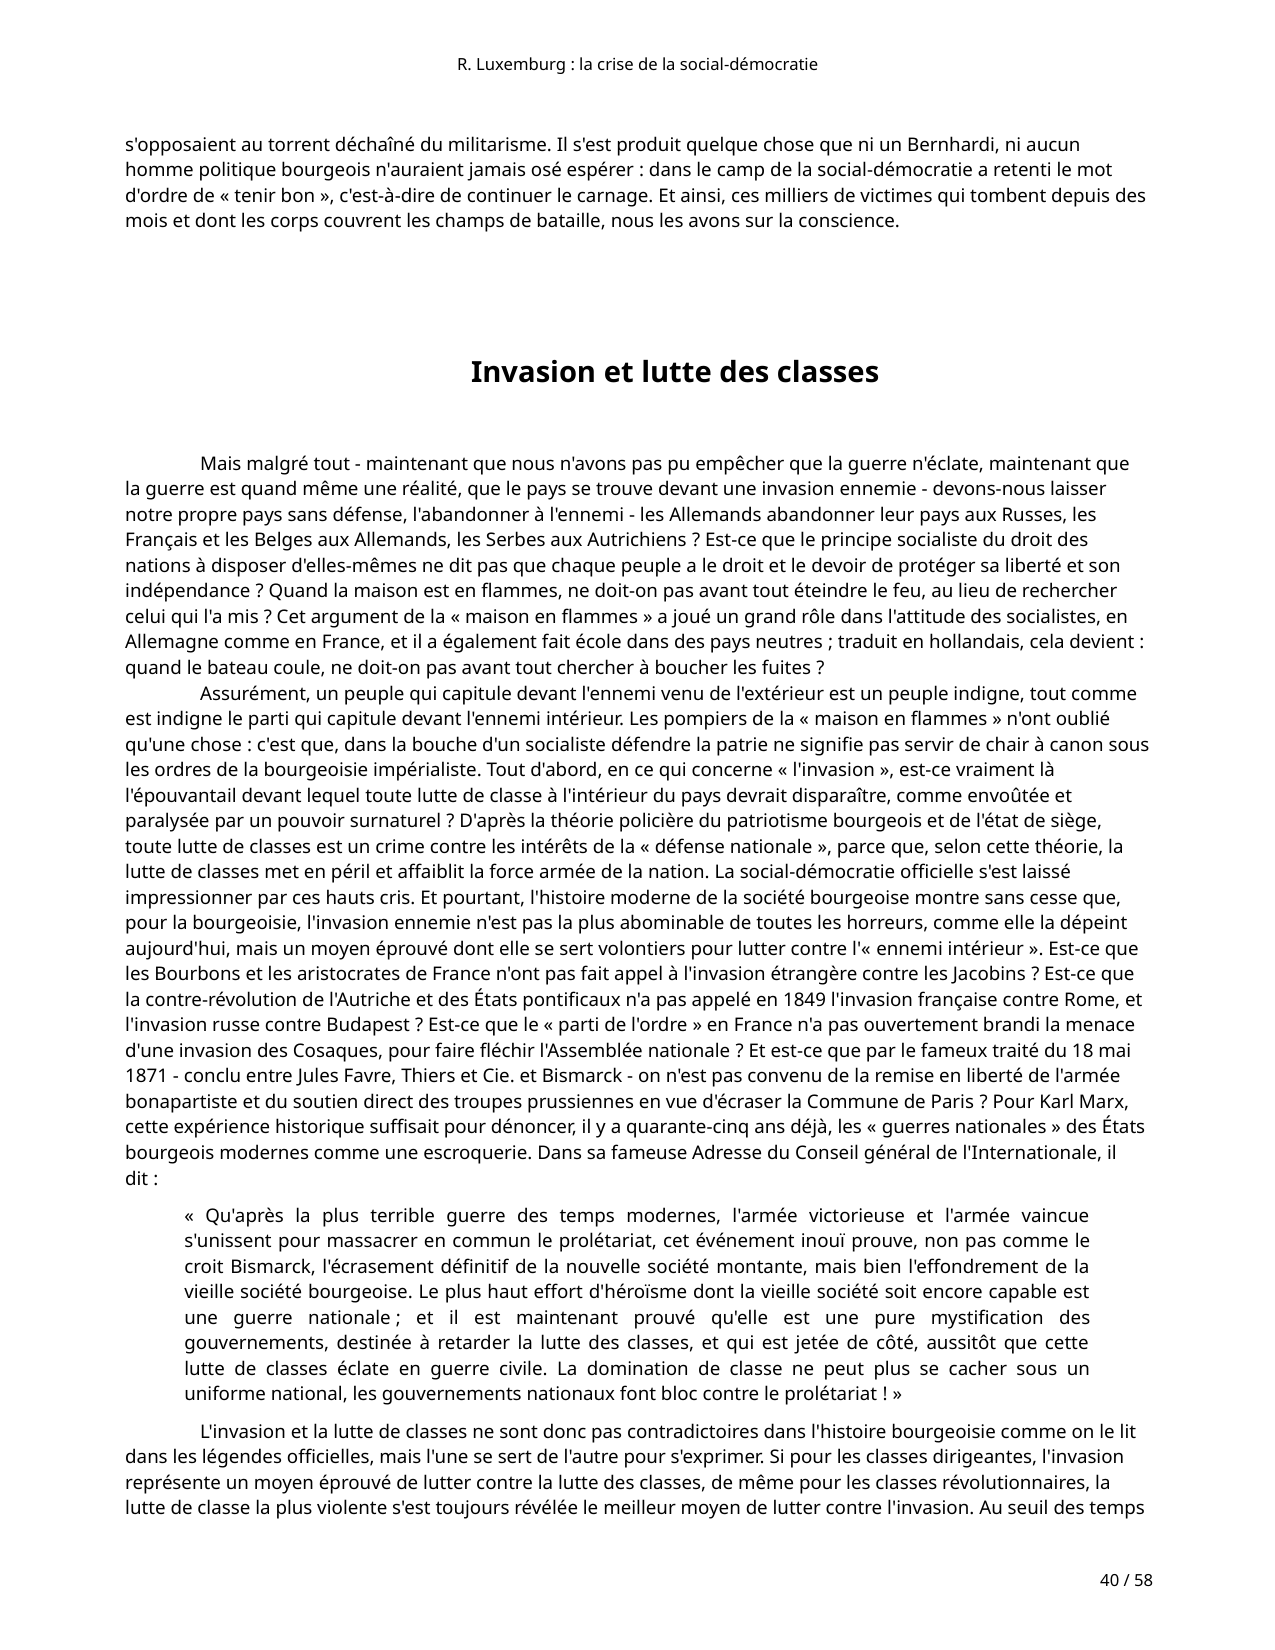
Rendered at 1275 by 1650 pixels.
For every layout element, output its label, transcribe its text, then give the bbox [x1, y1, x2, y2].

subtitle Invasion et lutte des classes [125, 351, 1150, 391]
text s'opposaient au torrent déchaîné du militarisme. Il s'est produit quelque chose que ni un Bernhardi, ni aucun homme politique bourgeois n'auraient jamais osé espérer : dans le camp de la social-démocratie a retenti le mot d'ordre de « tenir bon », c'est-à-dire de continuer le carnage. Et ainsi, ces milliers de victimes qui tombent depuis des mois et dont les corps couvrent les champs de bataille, nous les avons sur la conscience. [125, 131, 1150, 233]
text L'invasion et la lutte de classes ne sont donc pas contradictoires dans l'histoire bourgeoisie comme on le lit dans les légendes officielles, mais l'une se sert de l'autre pour s'exprimer. Si pour les classes dirigeantes, l'invasion représente un moyen éprouvé de lutter contre la lutte des classes, de même pour les classes révolutionnaires, la lutte de classe la plus violente s'est toujours révélée le meilleur moyen de lutter contre l'invasion. Au seuil des temps [125, 1418, 1150, 1520]
text Assurément, un peuple qui capitule devant l'ennemi venu de l'extérieur est un peuple indigne, tout comme est indigne le parti qui capitule devant l'ennemi intérieur. Les pompiers de la « maison en flammes » n'ont oublié qu'une chose : c'est que, dans la bouche d'un socialiste défendre la patrie ne signifie pas servir de chair à canon sous les ordres de la bourgeoisie impérialiste. Tout d'abord, en ce qui concerne « l'invasion », est-ce vraiment là l'épouvantail devant lequel toute lutte de classe à l'intérieur du pays devrait disparaître, comme envoûtée et paralysée par un pouvoir surnaturel ? D'après la théorie policière du patriotisme bourgeois et de l'état de siège, toute lutte de classes est un crime contre les intérêts de la « défense nationale », parce que, selon cette théorie, la lutte de classes met en péril et affaiblit la force armée de la nation. La social-démocratie officielle s'est laissé impressionner par ces hauts cris. Et pourtant, l'histoire moderne de la société bourgeoise montre sans cesse que, pour la bourgeoisie, l'invasion ennemie n'est pas la plus abominable de toutes les horreurs, comme elle la dépeint aujourd'hui, mais un moyen éprouvé dont elle se sert volontiers pour lutter contre l'« ennemi intérieur ». Est-ce que les Bourbons et les aristocrates de France n'ont pas fait appel à l'invasion étrangère contre les Jacobins ? Est-ce que la contre-révolution de l'Autriche et des États pontificaux n'a pas appelé en 1849 l'invasion française contre Rome, et l'invasion russe contre Budapest ? Est-ce que le « parti de l'ordre » en France n'a pas ouvertement brandi la menace d'une invasion des Cosaques, pour faire fléchir l'Assemblée nationale ? Et est-ce que par le fameux traité du 18 mai 1871 - conclu entre Jules Favre, Thiers et Cie. et Bismarck - on n'est pas convenu de la remise en liberté de l'armée bonapartiste et du soutien direct des troupes prussiennes en vue d'écraser la Commune de Paris ? Pour Karl Marx, cette expérience historique suffisait pour dénoncer, il y a quarante-cinq ans déjà, les « guerres nationales » des États bourgeois modernes comme une escroquerie. Dans sa fameuse Adresse du Conseil général de l'Internationale, il dit : [125, 680, 1150, 1190]
text « Qu'après la plus terrible guerre des temps modernes, l'armée victorieuse et l'armée vaincue s'unissent pour massacrer en commun le prolétariat, cet événement inouï prouve, non pas comme le croit Bismarck, l'écrasement définitif de la nouvelle société montante, mais bien l'effondrement de la vieille société bourgeoise. Le plus haut effort d'héroïsme dont la vieille société soit encore capable est une guerre nationale ; et il est maintenant prouvé qu'elle est une pure mystification des gouvernements, destinée à retarder la lutte des classes, et qui est jetée de côté, aussitôt que cette lutte de classes éclate en guerre civile. La domination de classe ne peut plus se cacher sous un uniforme national, les gouvernements nationaux font bloc contre le prolétariat ! » [184, 1202, 1091, 1406]
text Mais malgré tout - maintenant que nous n'avons pas pu empêcher que la guerre n'éclate, maintenant que la guerre est quand même une réalité, que le pays se trouve devant une invasion ennemie - devons-nous laisser notre propre pays sans défense, l'abandonner à l'ennemi - les Allemands abandonner leur pays aux Russes, les Français et les Belges aux Allemands, les Serbes aux Autrichiens ? Est-ce que le principe socialiste du droit des nations à disposer d'elles-mêmes ne dit pas que chaque peuple a le droit et le devoir de protéger sa liberté et son indépendance ? Quand la maison est en flammes, ne doit-on pas avant tout éteindre le feu, au lieu de rechercher celui qui l'a mis ? Cet argument de la « maison en flammes » a joué un grand rôle dans l'attitude des socialistes, en Allemagne comme en France, et il a également fait école dans des pays neutres ; traduit en hollandais, cela devient : quand le bateau coule, ne doit-on pas avant tout chercher à boucher les fuites ? [125, 450, 1150, 680]
